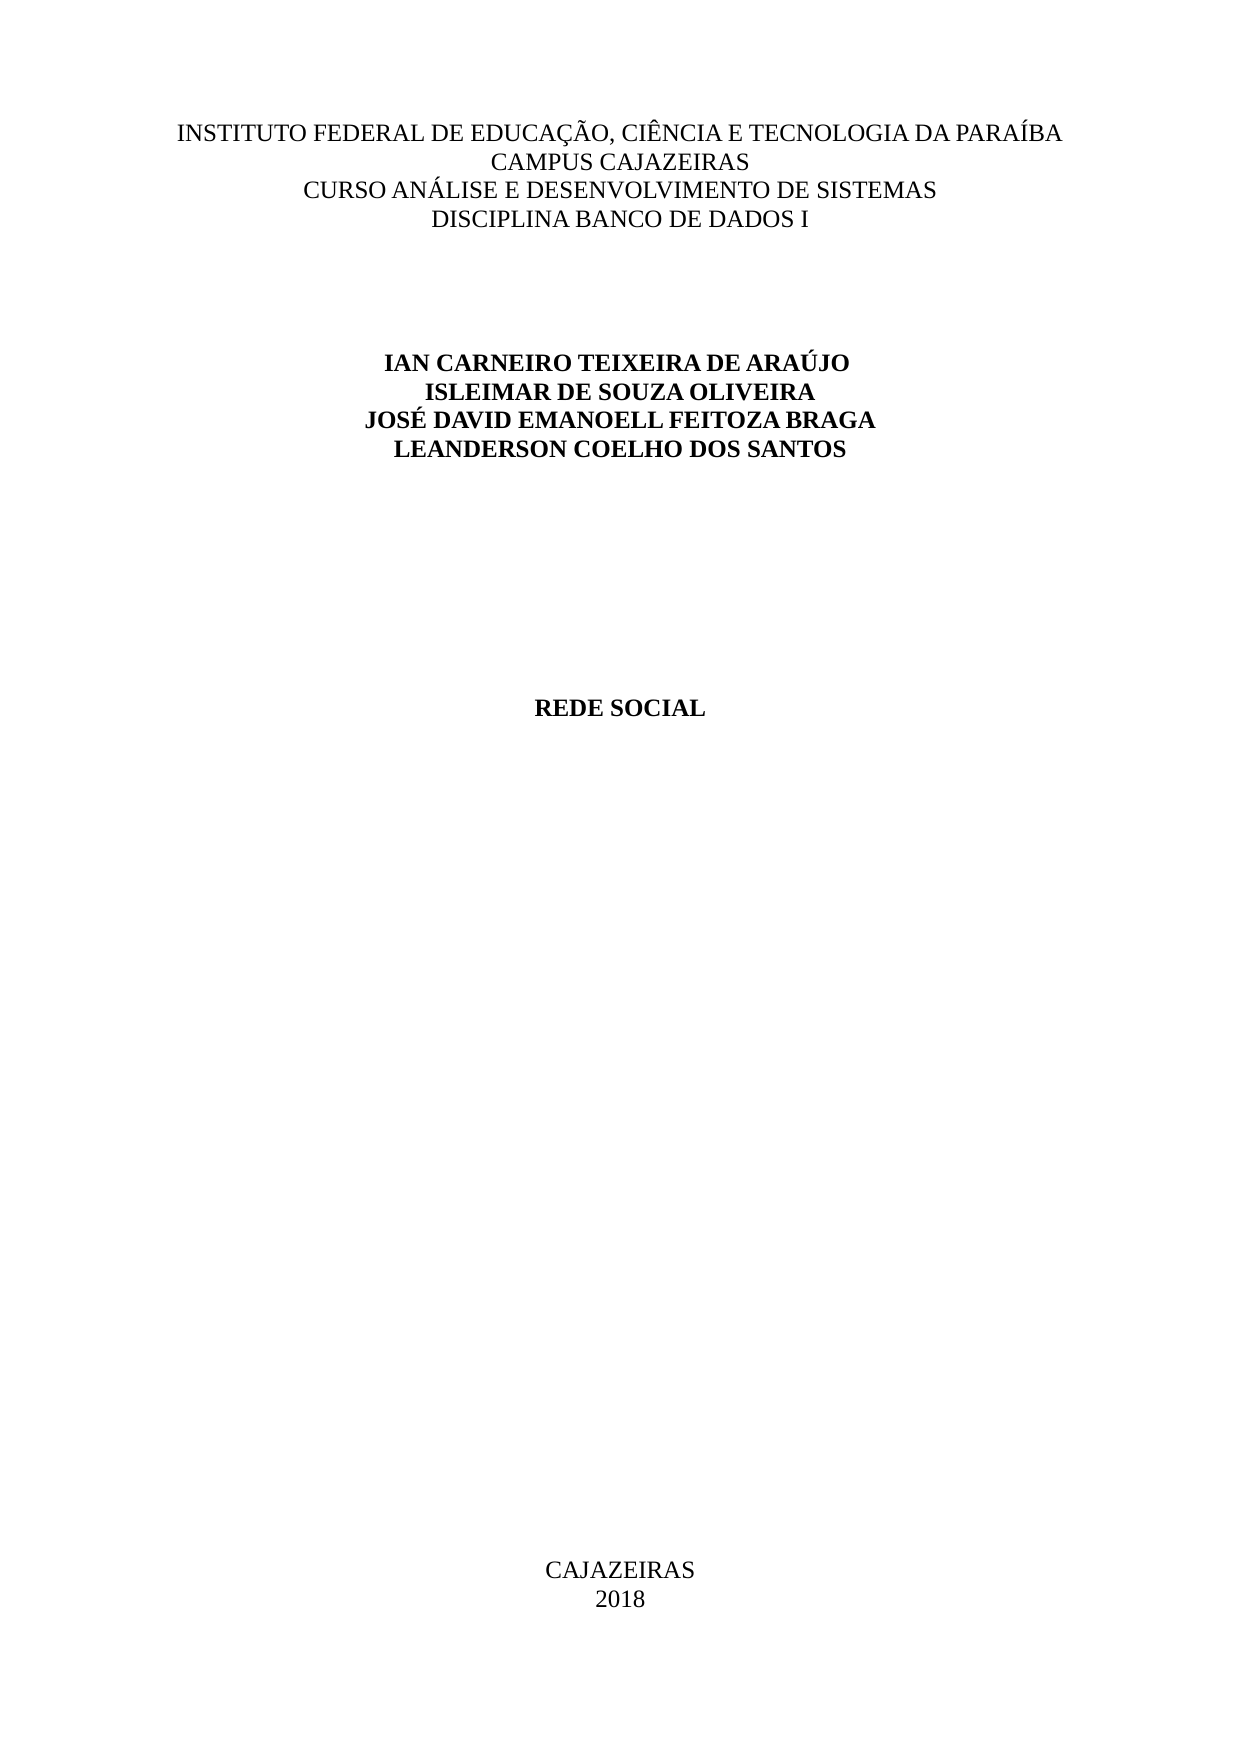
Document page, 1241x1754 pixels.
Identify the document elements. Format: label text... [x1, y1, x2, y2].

text 2018 [118, 1584, 1122, 1613]
text CAMPUS CAJAZEIRAS [118, 147, 1122, 176]
text LEANDERSON COELHO DOS SANTOS [118, 434, 1122, 463]
text REDE SOCIAL [118, 693, 1122, 722]
text INSTITUTO FEDERAL DE EDUCAÇÃO, CIÊNCIA E TECNOLOGIA DA PARAÍBA [118, 118, 1122, 147]
text DISCIPLINA BANCO DE DADOS I [118, 204, 1122, 233]
text CAJAZEIRAS [118, 1556, 1122, 1584]
text CURSO ANÁLISE E DESENVOLVIMENTO DE SISTEMAS [118, 176, 1122, 204]
text ISLEIMAR DE SOUZA OLIVEIRA [118, 377, 1122, 406]
text JOSÉ DAVID EMANOELL FEITOZA BRAGA [118, 406, 1122, 434]
text IAN CARNEIRO TEIXEIRA DE ARAÚJO [118, 348, 1122, 377]
